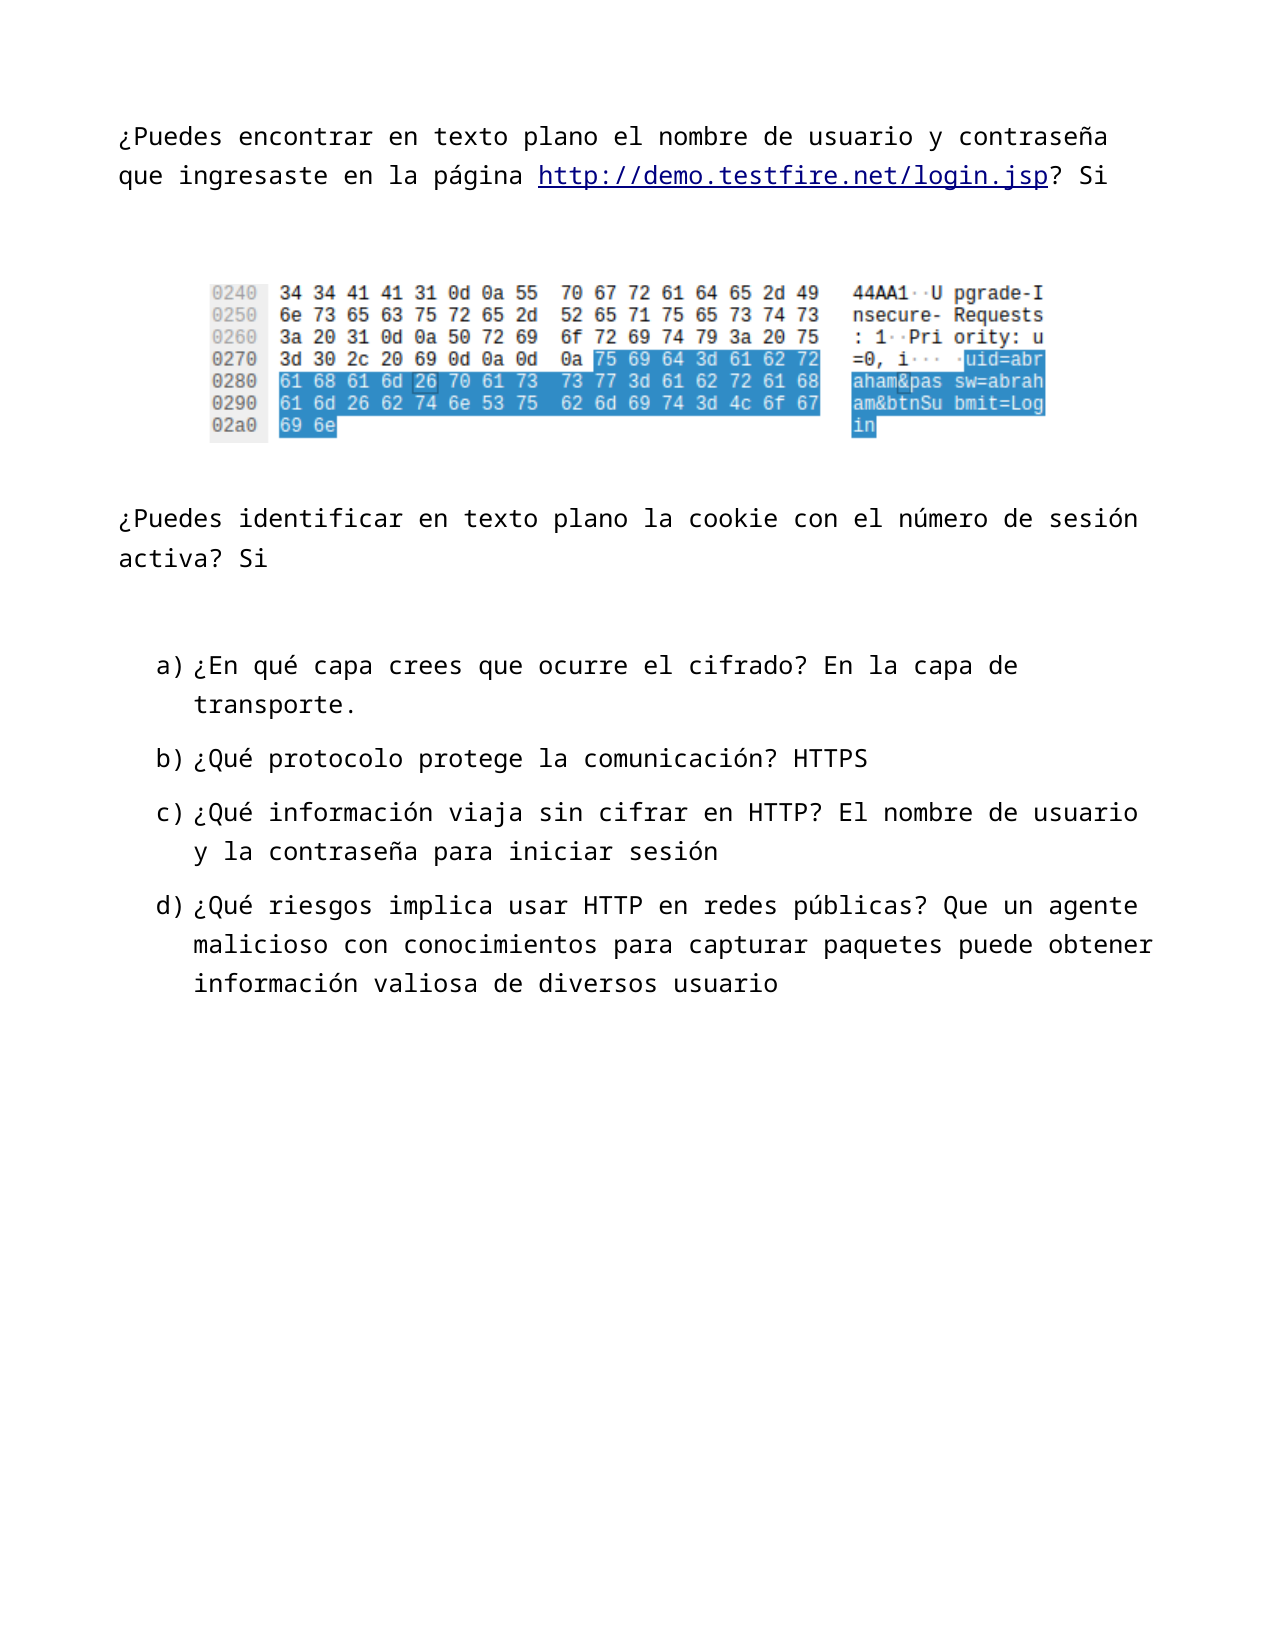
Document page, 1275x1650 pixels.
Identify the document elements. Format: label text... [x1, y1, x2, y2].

list ¿Qué riesgos implica usar HTTP en redes públicas? Que un agente malicioso con conocimientos para capturar paquetes puede obtener información valiosa de diversos usuario [156, 887, 1157, 1000]
text ¿Puedes identificar en texto plano la cookie con el número de sesión activa? Si [118, 501, 1157, 574]
picture [209, 284, 1066, 443]
list ¿Qué protocolo protege la comunicación? HTTPS [156, 741, 1157, 775]
list ¿Qué información viaja sin cifrar en HTTP? El nombre de usuario y la contraseña para iniciar sesión [156, 794, 1157, 868]
list ¿En qué capa crees que ocurre el cifrado? En la capa de transporte. [156, 648, 1157, 721]
text ¿Puedes encontrar en texto plano el nombre de usuario y contraseña que ingresaste en la página http://demo.testfire.net/login.jsp? Si [118, 118, 1157, 191]
